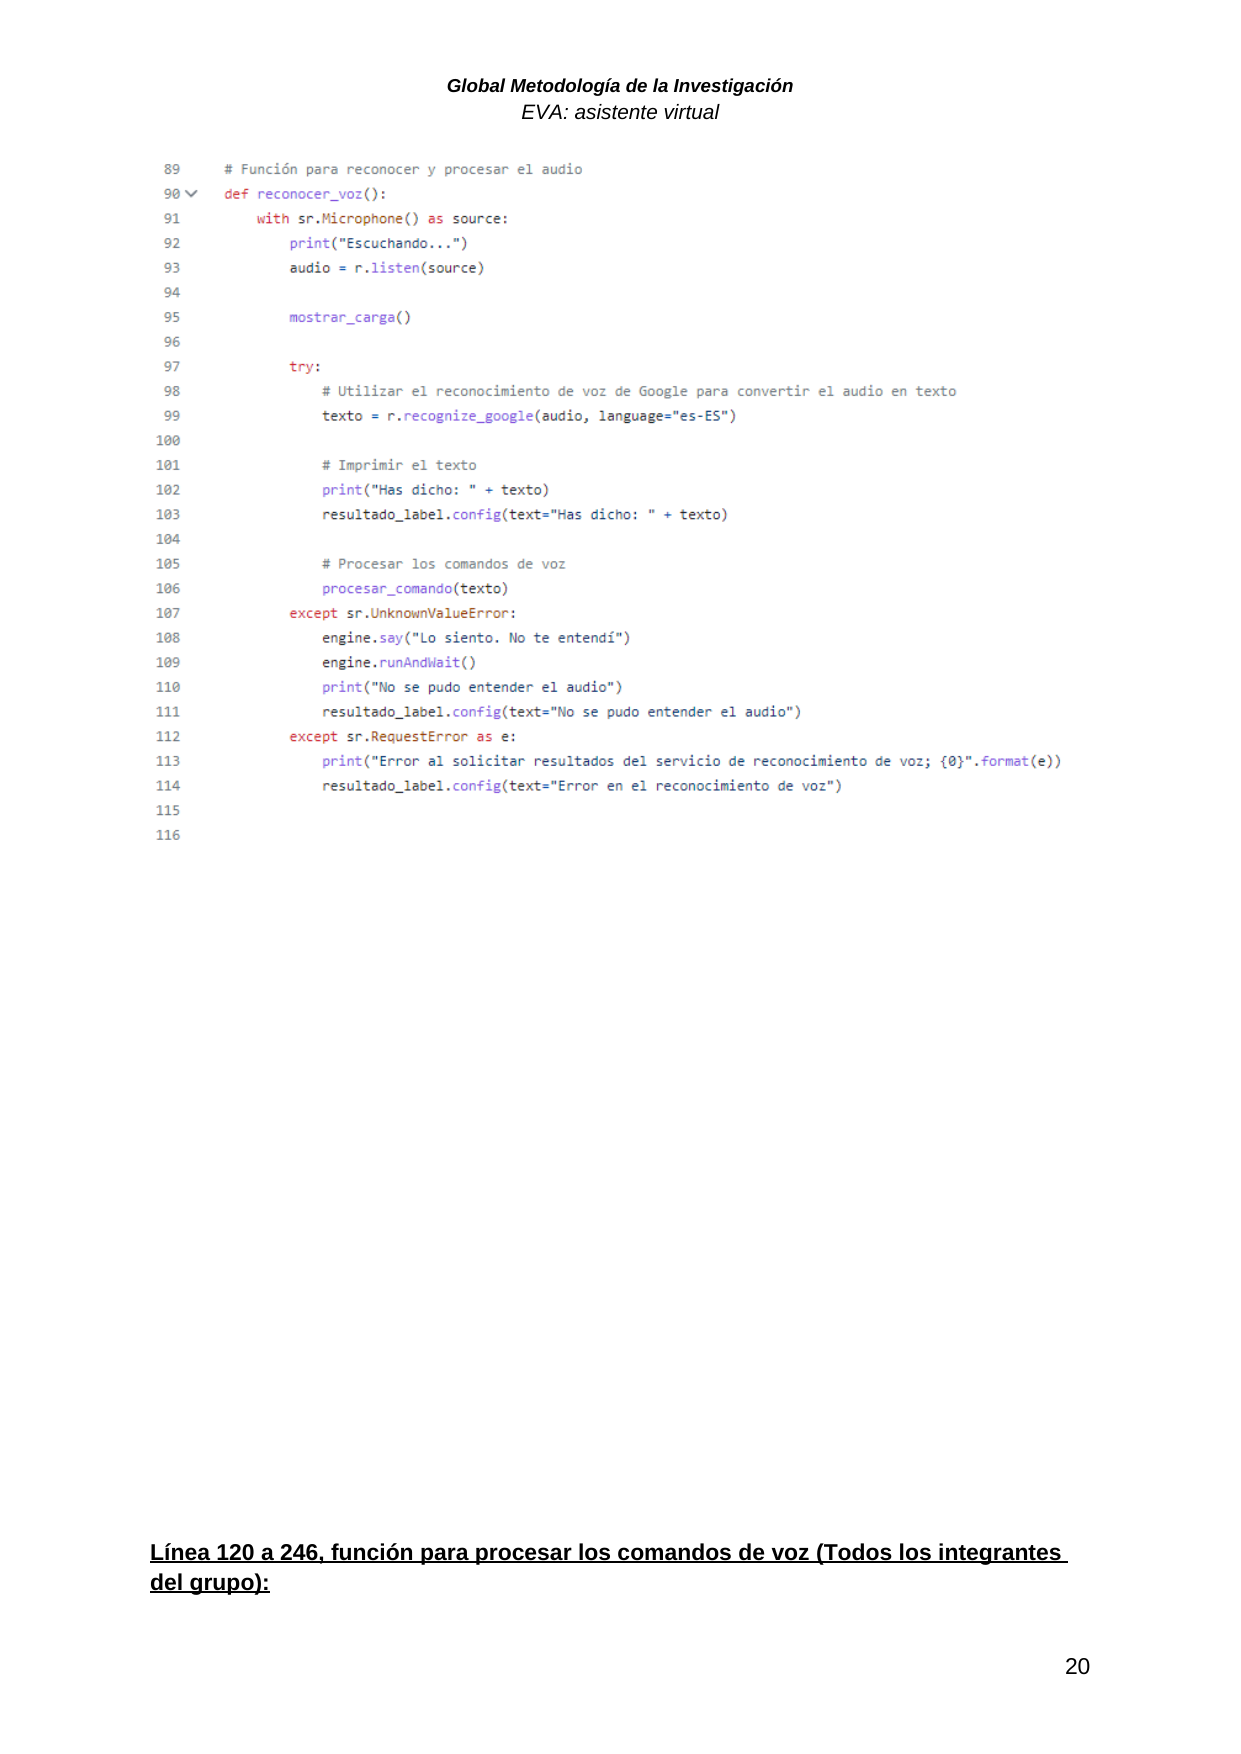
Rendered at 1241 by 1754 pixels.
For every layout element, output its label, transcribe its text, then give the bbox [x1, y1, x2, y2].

picture [150, 150, 1059, 840]
text Línea 120 a 246, función para procesar los comandos de voz (Todos los integrantes del grupo): [150, 1538, 1090, 1595]
